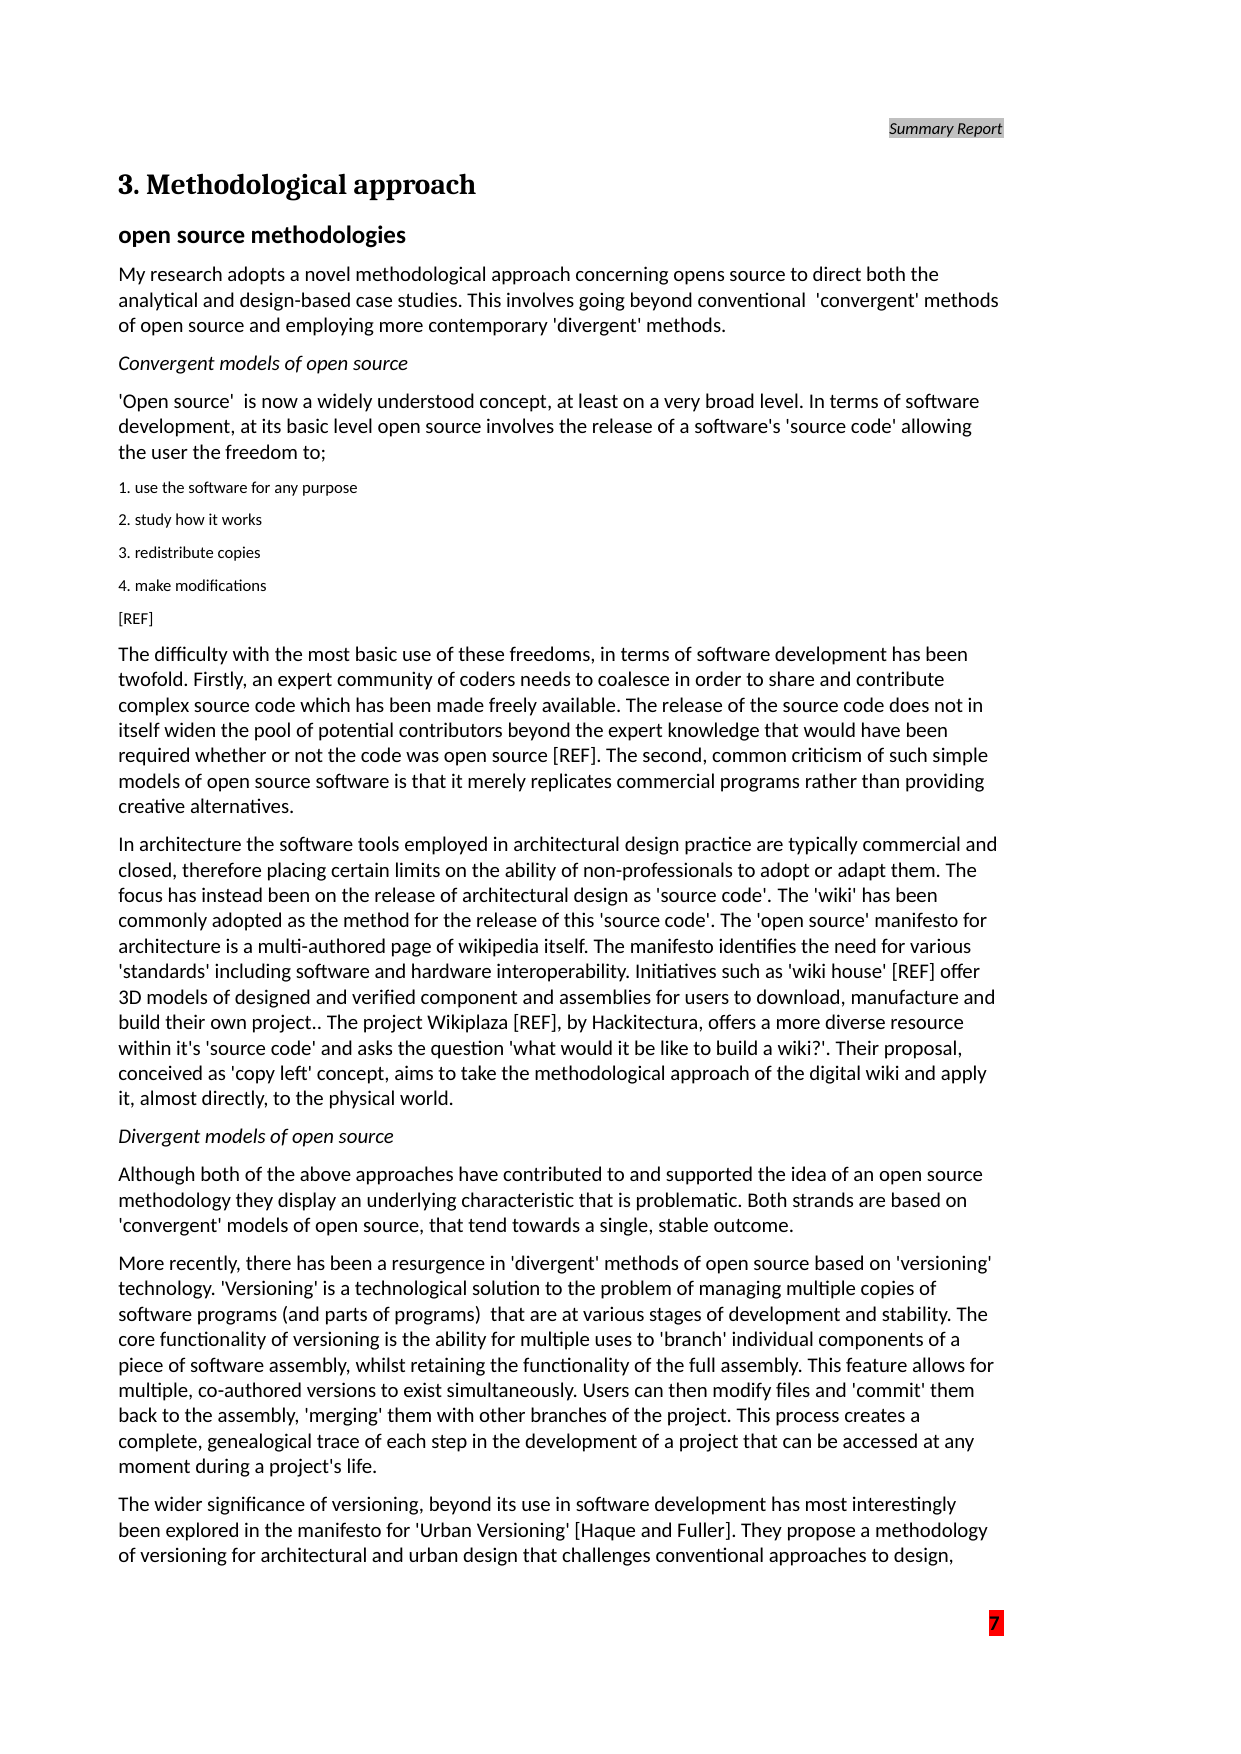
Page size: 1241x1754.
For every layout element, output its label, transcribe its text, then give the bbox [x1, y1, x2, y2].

text [REF] [118, 608, 709, 628]
text 'Open source' is now a widely understood concept, at least on a very broad level. In terms of software development, at its basic level open source involves the release of a software's 'source code' allowing the user the freedom to; [118, 388, 1004, 464]
text More recently, there has been a resurgence in 'divergent' methods of open source based on 'versioning' technology. 'Versioning' is a technological solution to the problem of managing multiple copies of software programs (and parts of programs) that are at various stages of development and stability. The core functionality of versioning is the ability for multiple uses to 'branch' individual components of a piece of software assembly, whilst retaining the functionality of the full assembly. This feature allows for multiple, co-authored versions to exist simultaneously. Users can then modify files and 'commit' them back to the assembly, 'merging' them with other branches of the project. This process creates a complete, genealogical trace of each step in the development of a project that can be accessed at any moment during a project's life. [118, 1250, 1004, 1479]
text Convergent models of open source [118, 350, 1004, 376]
text In architecture the software tools employed in architectural design practice are typically commercial and closed, therefore placing certain limits on the ability of non-professionals to adopt or adapt them. The focus has instead been on the release of architectural design as 'source code'. The 'wiki' has been commonly adopted as the method for the release of this 'source code'. The 'open source' manifesto for architecture is a multi-authored page of wikipedia itself. The manifesto identifies the need for various 'standards' including software and hardware interoperability. Initiatives such as 'wiki house' [REF] offer 3D models of designed and verified component and assemblies for users to download, manufacture and build their own project.. The project Wikiplaza [REF], by Hackitectura, offers a more diverse resource within it's 'source code' and asks the question 'what would it be like to build a wiki?'. Their proposal, conceived as 'copy left' concept, aims to take the methodological approach of the digital wiki and apply it, almost directly, to the physical world. [118, 831, 1004, 1111]
text 2. study how it works [118, 510, 709, 530]
text 4. make modifications [118, 575, 709, 596]
text The wider significance of versioning, beyond its use in software development has most interestingly been explored in the manifesto for 'Urban Versioning' [Haque and Fuller]. They propose a methodology of versioning for architectural and urban design that challenges conventional approaches to design, [118, 1491, 1004, 1568]
subtitle 3. Methodological approach [118, 168, 1004, 201]
text Divergent models of open source [118, 1123, 1004, 1149]
text The difficulty with the most basic use of these freedoms, in terms of software development has been twofold. Firstly, an expert community of coders needs to coalesce in order to share and contribute complex source code which has been made freely available. The release of the source code does not in itself widen the pool of potential contributors beyond the expert knowledge that would have been required whether or not the code was open source [REF]. The second, common criticism of such simple models of open source software is that it merely replicates commercial programs rather than providing creative alternatives. [118, 641, 1004, 819]
text Although both of the above approaches have contributed to and supported the idea of an open source methodology they display an underlying characteristic that is problematic. Both strands are based on 'convergent' models of open source, that tend towards a single, stable outcome. [118, 1161, 1004, 1238]
subtitle open source methodologies [118, 219, 649, 250]
text My research adopts a novel methodological approach concerning opens source to direct both the analytical and design-based case studies. This involves going beyond conventional 'convergent' methods of open source and employing more contemporary 'divergent' methods. [118, 261, 1004, 338]
text 1. use the software for any purpose [118, 477, 709, 497]
text 3. redistribute copies [118, 542, 709, 563]
